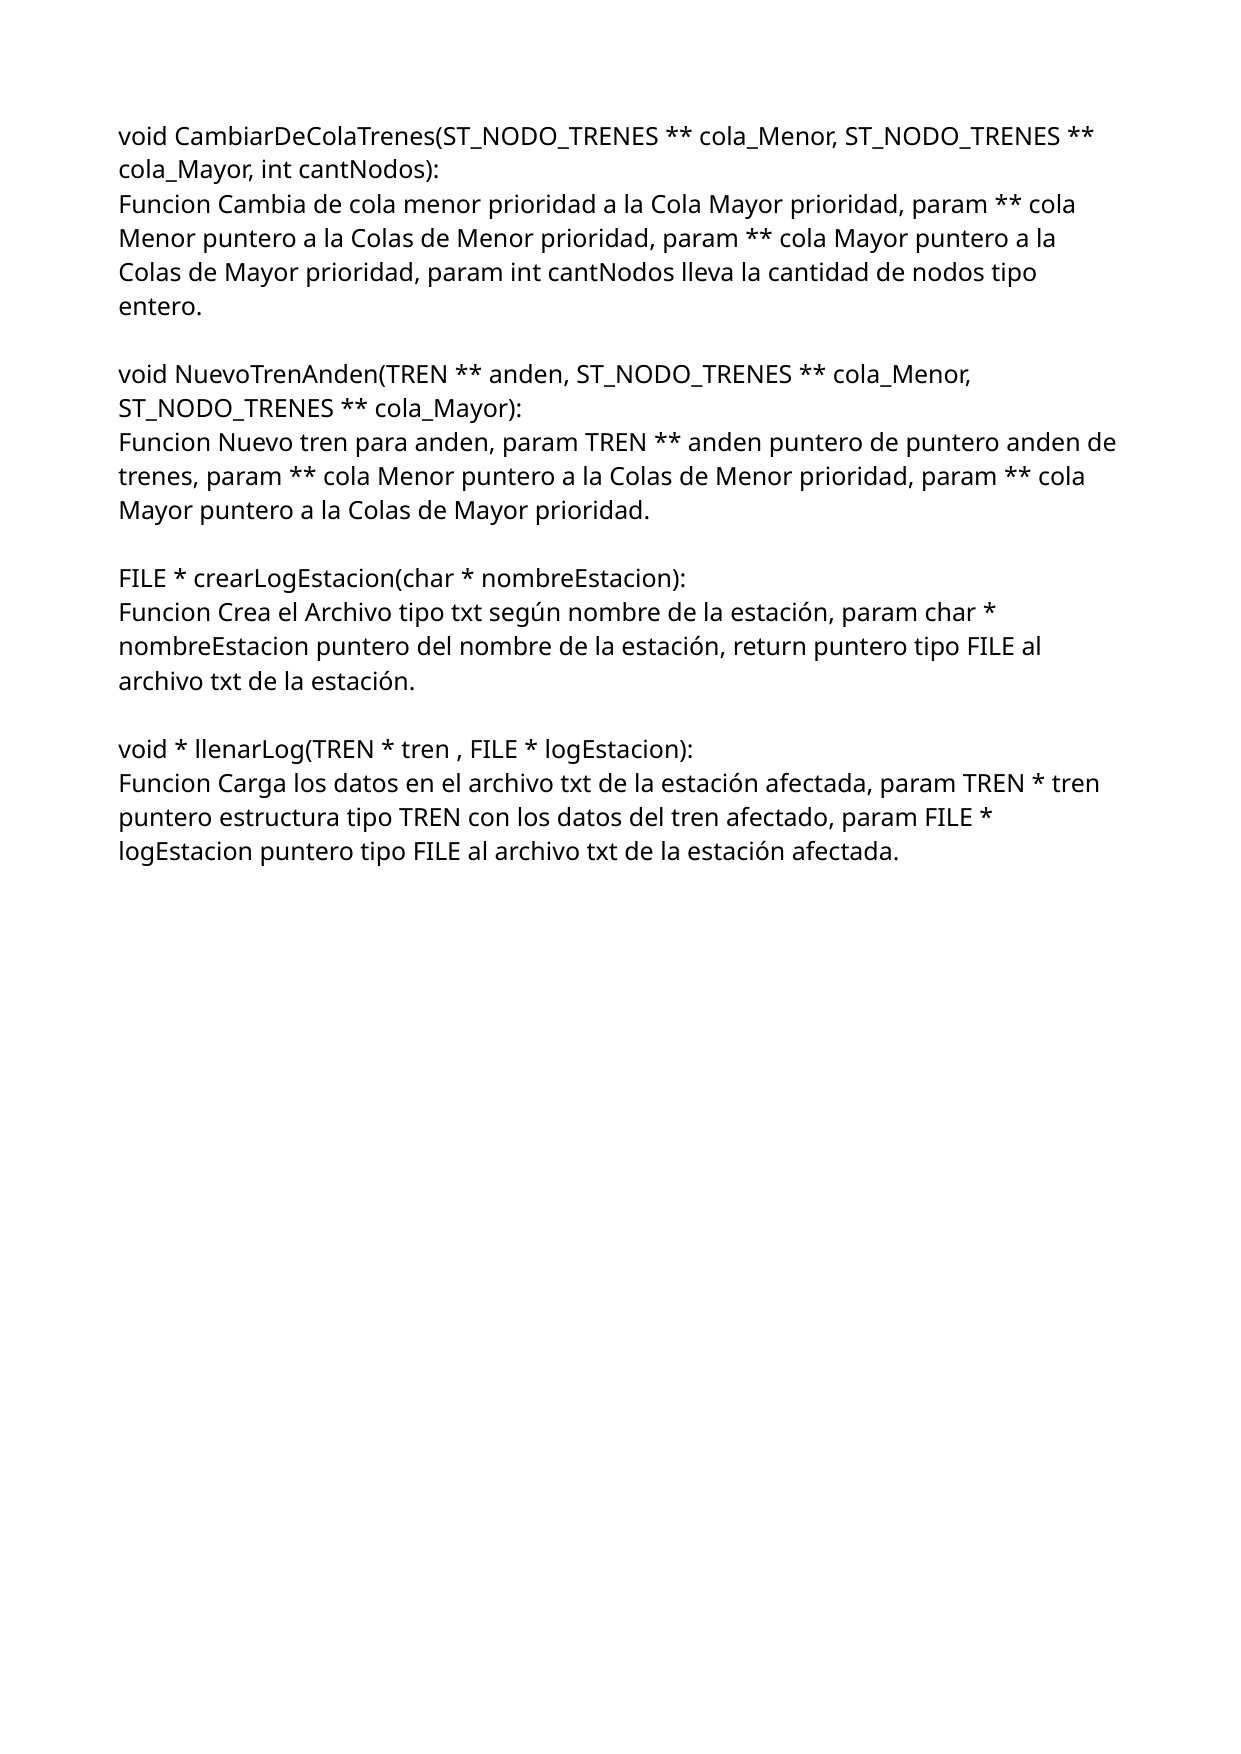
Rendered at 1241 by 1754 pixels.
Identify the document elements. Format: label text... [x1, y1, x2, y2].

text Funcion Carga los datos en el archivo txt de la estación afectada, param TREN * tren puntero estructura tipo TREN con los datos del tren afectado, param FILE * logEstacion puntero tipo FILE al archivo txt de la estación afectada. [118, 765, 1122, 867]
text Funcion Crea el Archivo tipo txt según nombre de la estación, param char * nombreEstacion puntero del nombre de la estación, return puntero tipo FILE al archivo txt de la estación. [118, 595, 1122, 697]
text void CambiarDeColaTrenes(ST_NODO_TRENES ** cola_Menor, ST_NODO_TRENES ** cola_Mayor, int cantNodos): [118, 118, 1122, 186]
text void * llenarLog(TREN * tren , FILE * logEstacion): [118, 731, 1122, 765]
text void NuevoTrenAnden(TREN ** anden, ST_NODO_TRENES ** cola_Menor, ST_NODO_TRENES ** cola_Mayor): [118, 357, 1122, 425]
text Funcion Cambia de cola menor prioridad a la Cola Mayor prioridad, param ** cola Menor puntero a la Colas de Menor prioridad, param ** cola Mayor puntero a la Colas de Mayor prioridad, param int cantNodos lleva la cantidad de nodos tipo entero. [118, 186, 1122, 322]
text Funcion Nuevo tren para anden, param TREN ** anden puntero de puntero anden de trenes, param ** cola Menor puntero a la Colas de Menor prioridad, param ** cola Mayor puntero a la Colas de Mayor prioridad. [118, 425, 1122, 527]
text FILE * crearLogEstacion(char * nombreEstacion): [118, 561, 1122, 595]
